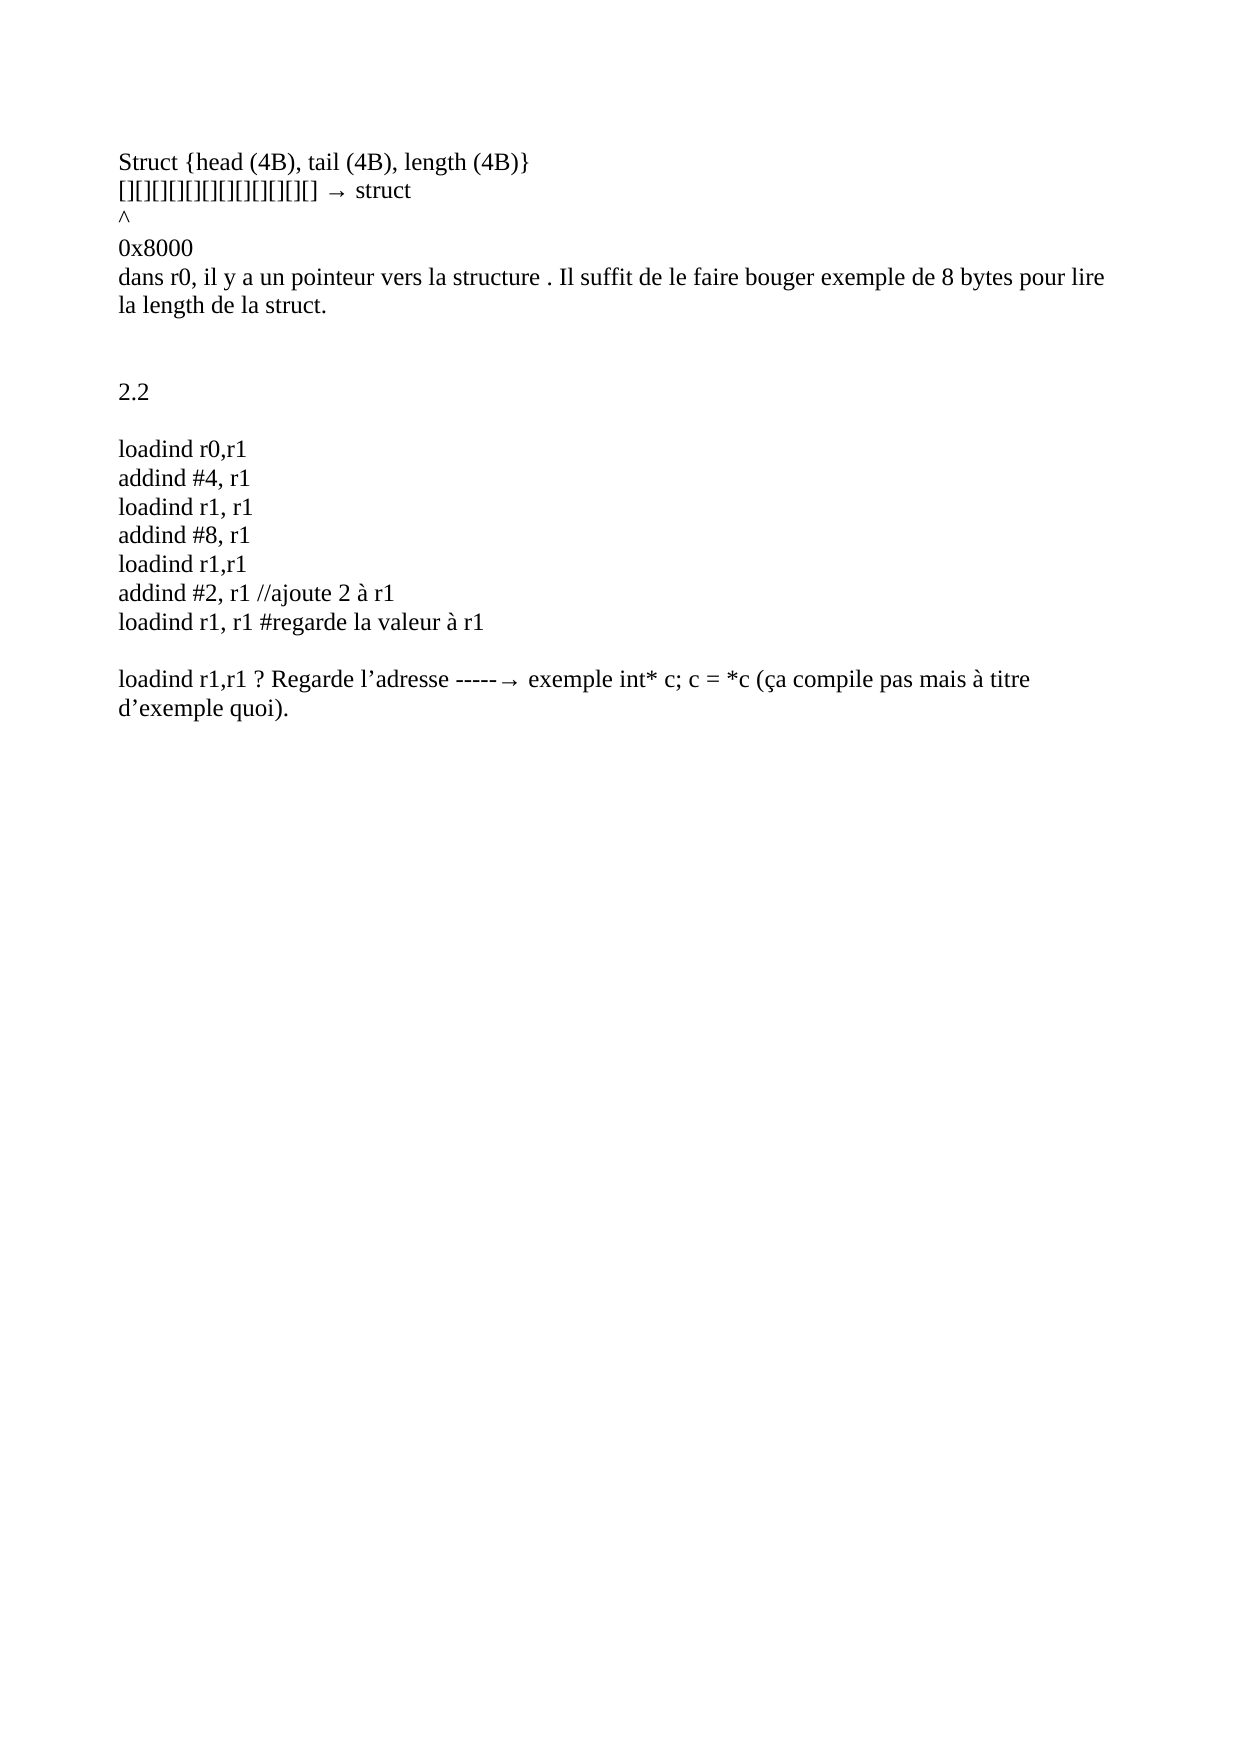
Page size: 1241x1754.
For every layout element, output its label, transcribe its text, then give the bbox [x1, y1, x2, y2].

text loadind r1, r1 #regarde la valeur à r1 [118, 607, 1122, 636]
text addind #8, r1 [118, 521, 1122, 549]
text loadind r0,r1 [118, 434, 1122, 463]
text dans r0, il y a un pointeur vers la structure . Il suffit de le faire bouger exemple de 8 bytes pour lire la length de la struct. [118, 262, 1122, 319]
text 2.2 [118, 377, 1122, 406]
text loadind r1,r1 ? Regarde l’adresse -----→ exemple int* c; c = *c (ça compile pas mais à titre d’exemple quoi). [118, 664, 1122, 722]
text loadind r1, r1 [118, 492, 1122, 521]
text addind #2, r1 //ajoute 2 à r1 [118, 578, 1122, 607]
text Struct {head (4B), tail (4B), length (4B)} [118, 147, 1122, 176]
text loadind r1,r1 [118, 549, 1122, 578]
text 0x8000 [118, 233, 1122, 262]
text addind #4, r1 [118, 463, 1122, 492]
text ^ [118, 204, 1122, 233]
text [][][][][][][][][][][][] → struct [118, 176, 1122, 204]
